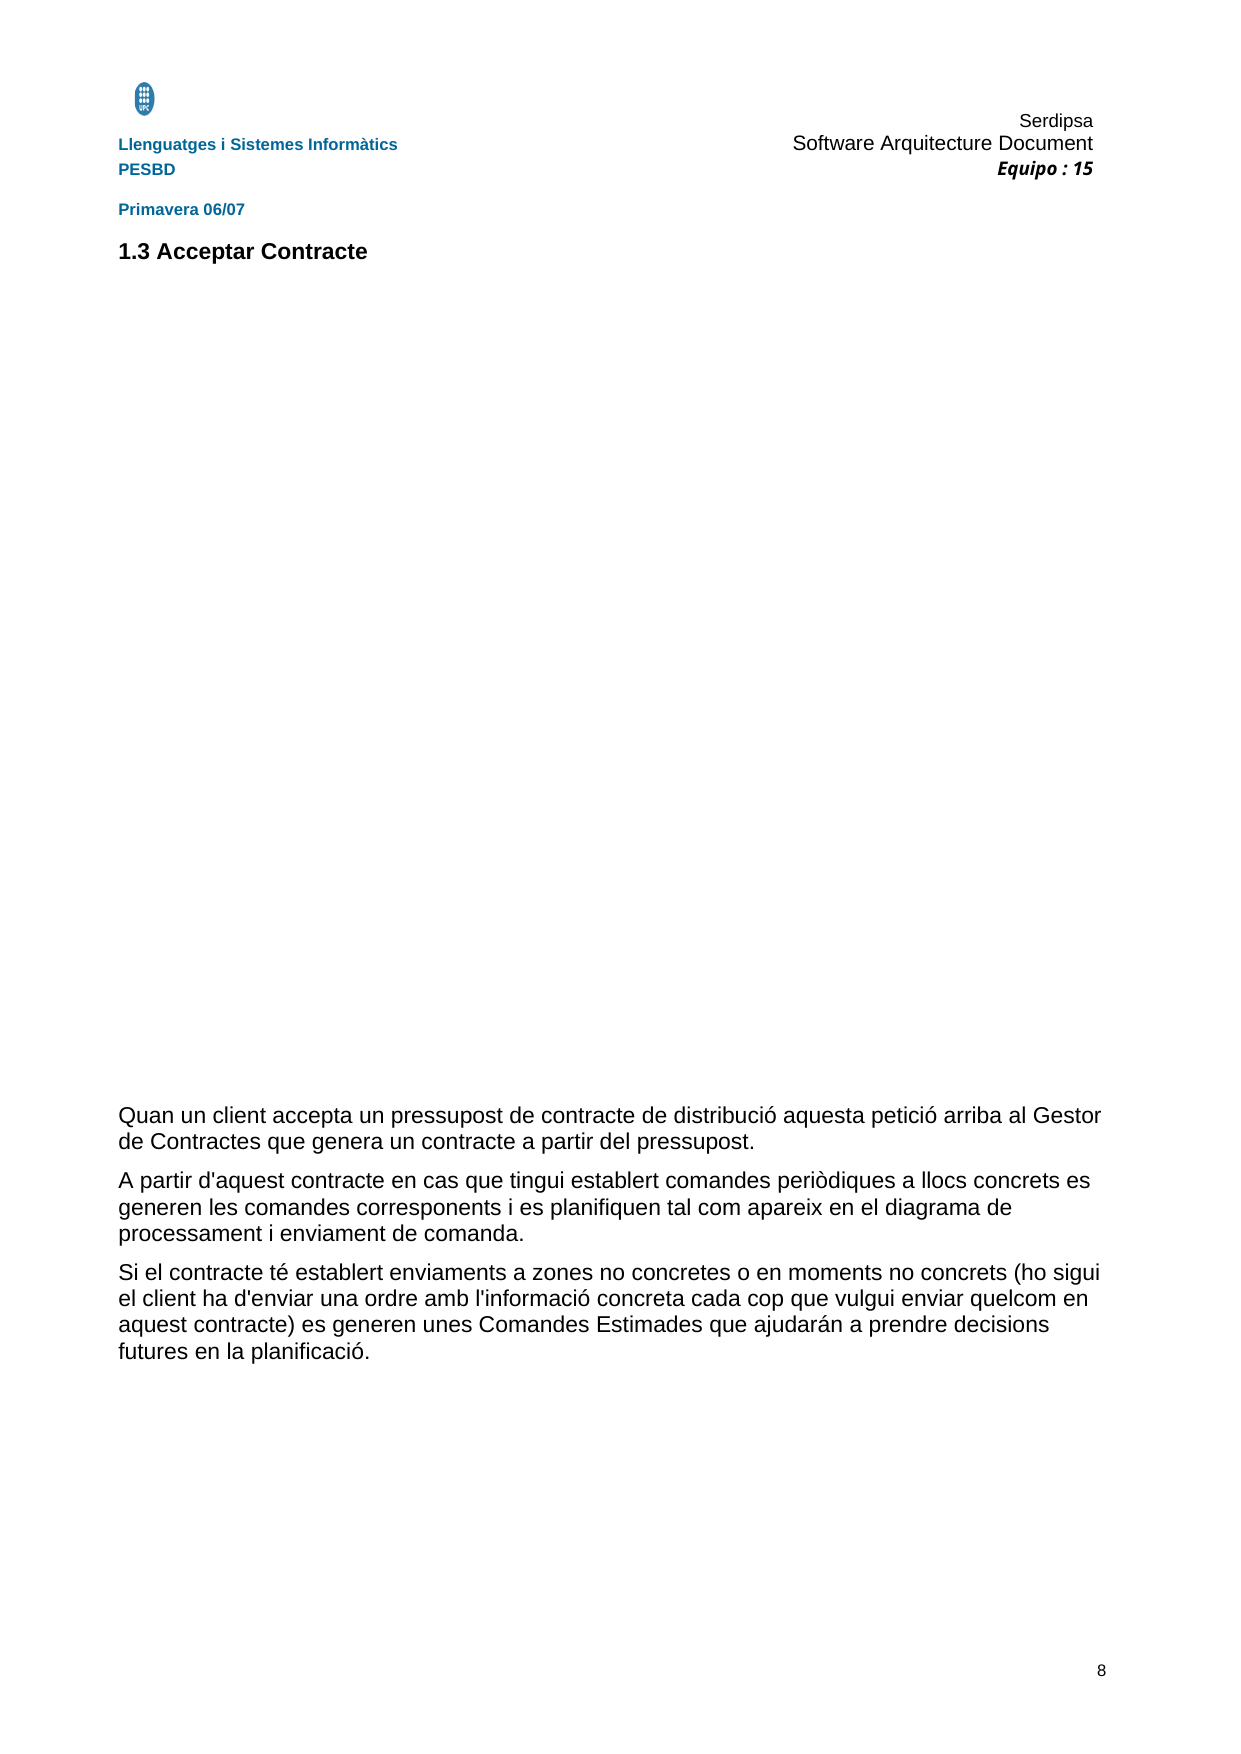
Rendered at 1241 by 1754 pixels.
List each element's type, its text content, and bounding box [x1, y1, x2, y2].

text Si el contracte té establert enviaments a zones no concretes o en moments no concrets (ho sigui el client ha d'enviar una ordre amb l'informació concreta cada cop que vulgui enviar quelcom en aquest contracte) es generen unes Comandes Estimades que ajudarán a prendre decisions futures en la planificació. [118, 1259, 1106, 1364]
text Quan un client accepta un pressupost de contracte de distribució aquesta petició arriba al Gestor de Contractes que genera un contracte a partir del pressupost. [118, 271, 1106, 1155]
subtitle Acceptar Contracte [118, 238, 1106, 264]
text A partir d'aquest contracte en cas que tingui establert comandes periòdiques a llocs concrets es generen les comandes corresponents i es planifiquen tal com apareix en el diagrama de processament i enviament de comanda. [118, 1167, 1106, 1246]
